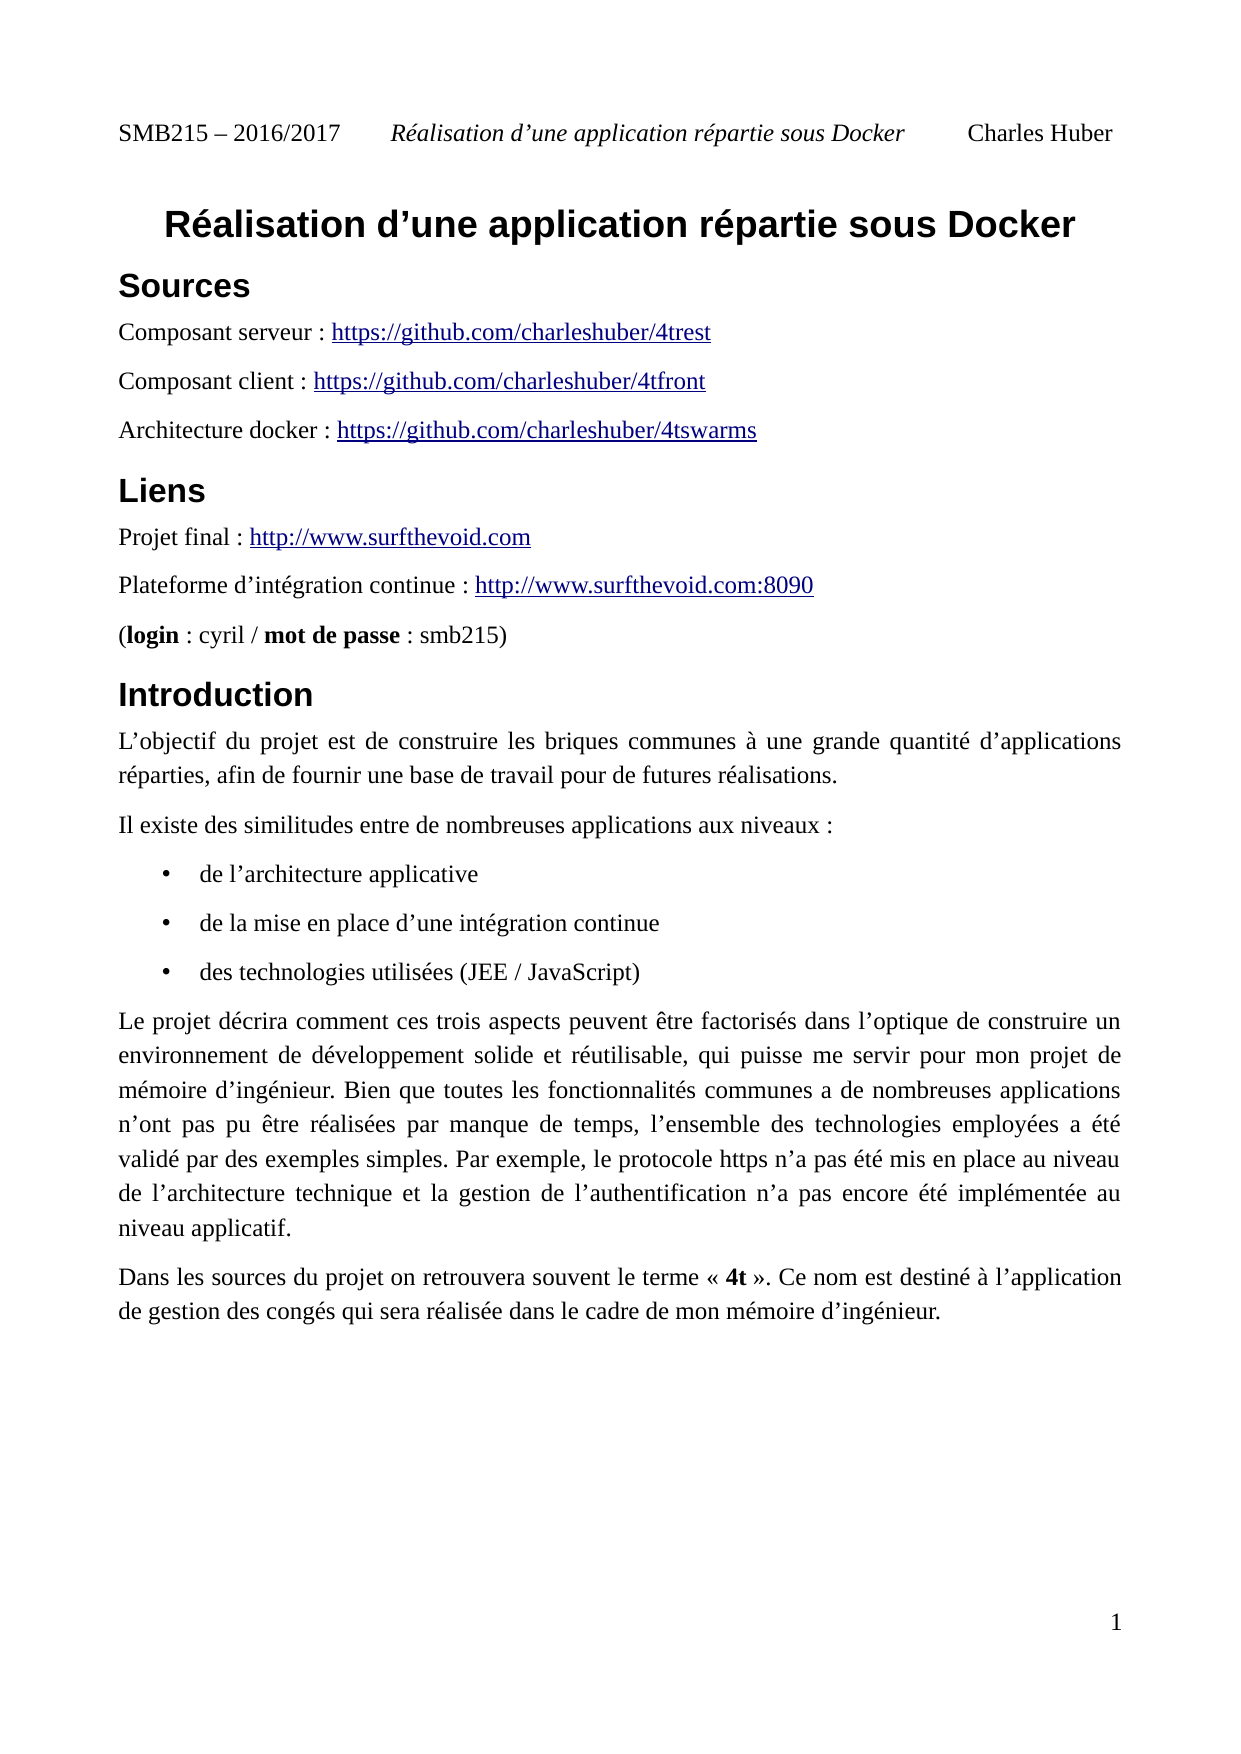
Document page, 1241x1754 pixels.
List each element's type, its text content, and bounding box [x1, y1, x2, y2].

list de l’architecture applicative [162, 859, 1122, 887]
text L’objectif du projet est de construire les briques communes à une grande quantité d’applications réparties, afin de fournir une base de travail pour de futures réalisations. [118, 726, 1122, 789]
text Composant client : https://github.com/charleshuber/4tfront [118, 366, 1122, 395]
subtitle Réalisation d’une application répartie sous Docker [118, 201, 1122, 245]
text Il existe des similitudes entre de nombreuses applications aux niveaux : [118, 810, 1122, 838]
text Plateforme d’intégration continue : http://www.surfthevoid.com:8090 [118, 571, 1122, 599]
subtitle Sources [118, 266, 1122, 304]
text Le projet décrira comment ces trois aspects peuvent être factorisés dans l’optique de construire un environnement de développement solide et réutilisable, qui puisse me servir pour mon projet de mémoire d’ingénieur. Bien que toutes les fonctionnalités communes a de nombreuses applications n’ont pas pu être réalisées par manque de temps, l’ensemble des technologies employées a été validé par des exemples simples. Par exemple, le protocole https n’a pas été mis en place au niveau de l’architecture technique et la gestion de l’authentification n’a pas encore été implémentée au niveau applicatif. [118, 1006, 1122, 1242]
text Dans les sources du projet on retrouvera souvent le terme « 4t ». Ce nom est destiné à l’application de gestion des congés qui sera réalisée dans le cadre de mon mémoire d’ingénieur. [118, 1262, 1122, 1325]
text Composant serveur : https://github.com/charleshuber/4trest [118, 317, 1122, 346]
list de la mise en place d’une intégration continue [162, 908, 1122, 937]
subtitle Liens [118, 470, 1122, 509]
list des technologies utilisées (JEE / JavaScript) [162, 957, 1122, 986]
subtitle Introduction [118, 675, 1122, 714]
text (login : cyril / mot de passe : smb215) [118, 620, 1122, 648]
text Architecture docker : https://github.com/charleshuber/4tswarms [118, 415, 1122, 444]
text Projet final : http://www.surfthevoid.com [118, 522, 1122, 550]
